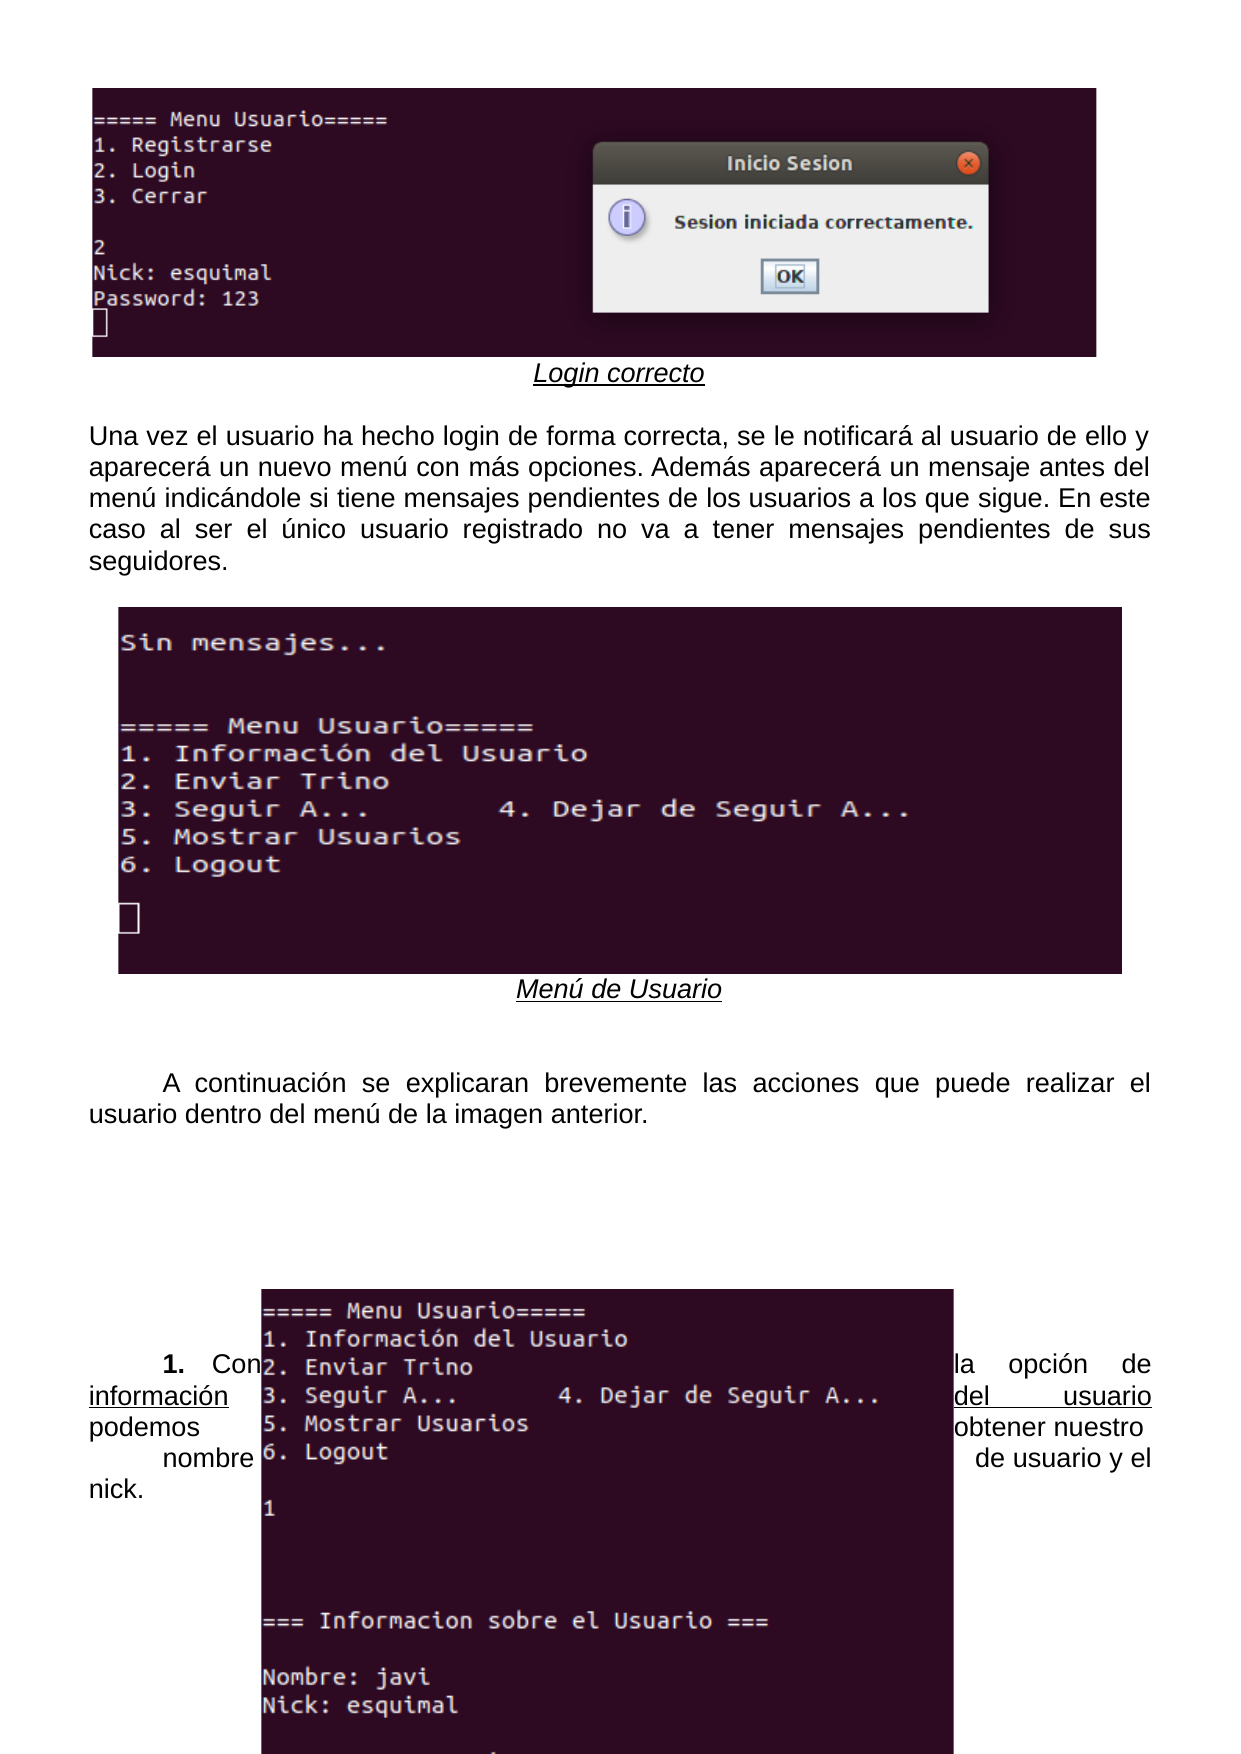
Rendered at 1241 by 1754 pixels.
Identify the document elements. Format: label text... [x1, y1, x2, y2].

text Menú de Usuario [88, 636, 1152, 1005]
text 1. Con la opción de información del usuario podemos obtener nuestro nombre de usuario y el nick. [954, 1348, 1152, 1407]
text 1. Con la opción de información del usuario podemos obtener nuestro nombre de usuario y el nick. [88, 1348, 261, 1505]
text Login correcto [88, 104, 1152, 388]
text A continuación se explicaran brevemente las acciones que puede realizar el usuario dentro del menú de la imagen anterior. [88, 1067, 1152, 1130]
text Una vez el usuario ha hecho login de forma correcta, se le notificará al usuario de ello y aparecerá un nuevo menú con más opciones. Además aparecerá un mensaje antes del menú indicándole si tiene mensajes pendientes de los usuarios a los que sigue. En este caso al ser el único usuario registrado no va a tener mensajes pendientes de sus seguidores. [88, 419, 1152, 576]
text 1. Con la opción de información del usuario podemos obtener nuestro nombre de usuario y el nick. [954, 1408, 1152, 1505]
